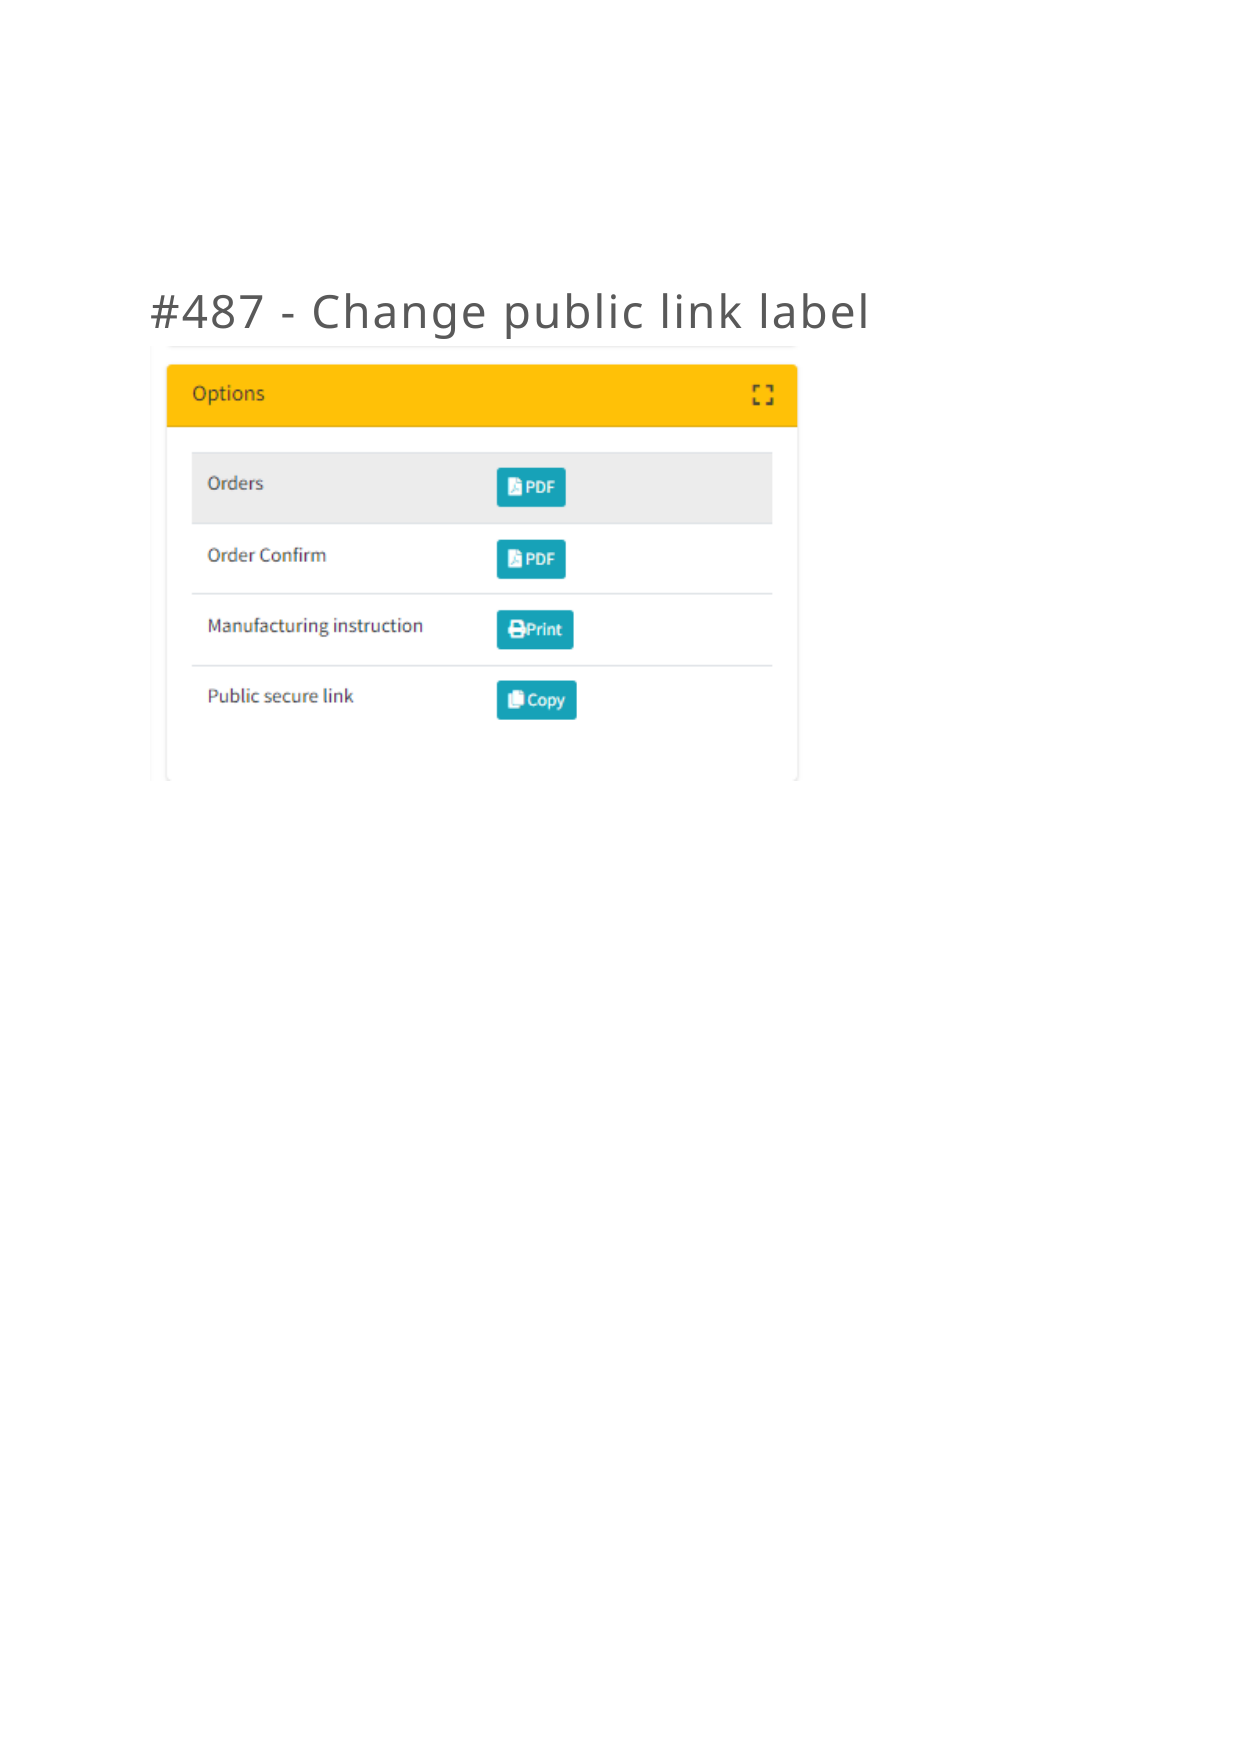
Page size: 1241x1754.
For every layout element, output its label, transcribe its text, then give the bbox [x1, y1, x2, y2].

subtitle #487 - Change public link label [150, 280, 1090, 342]
